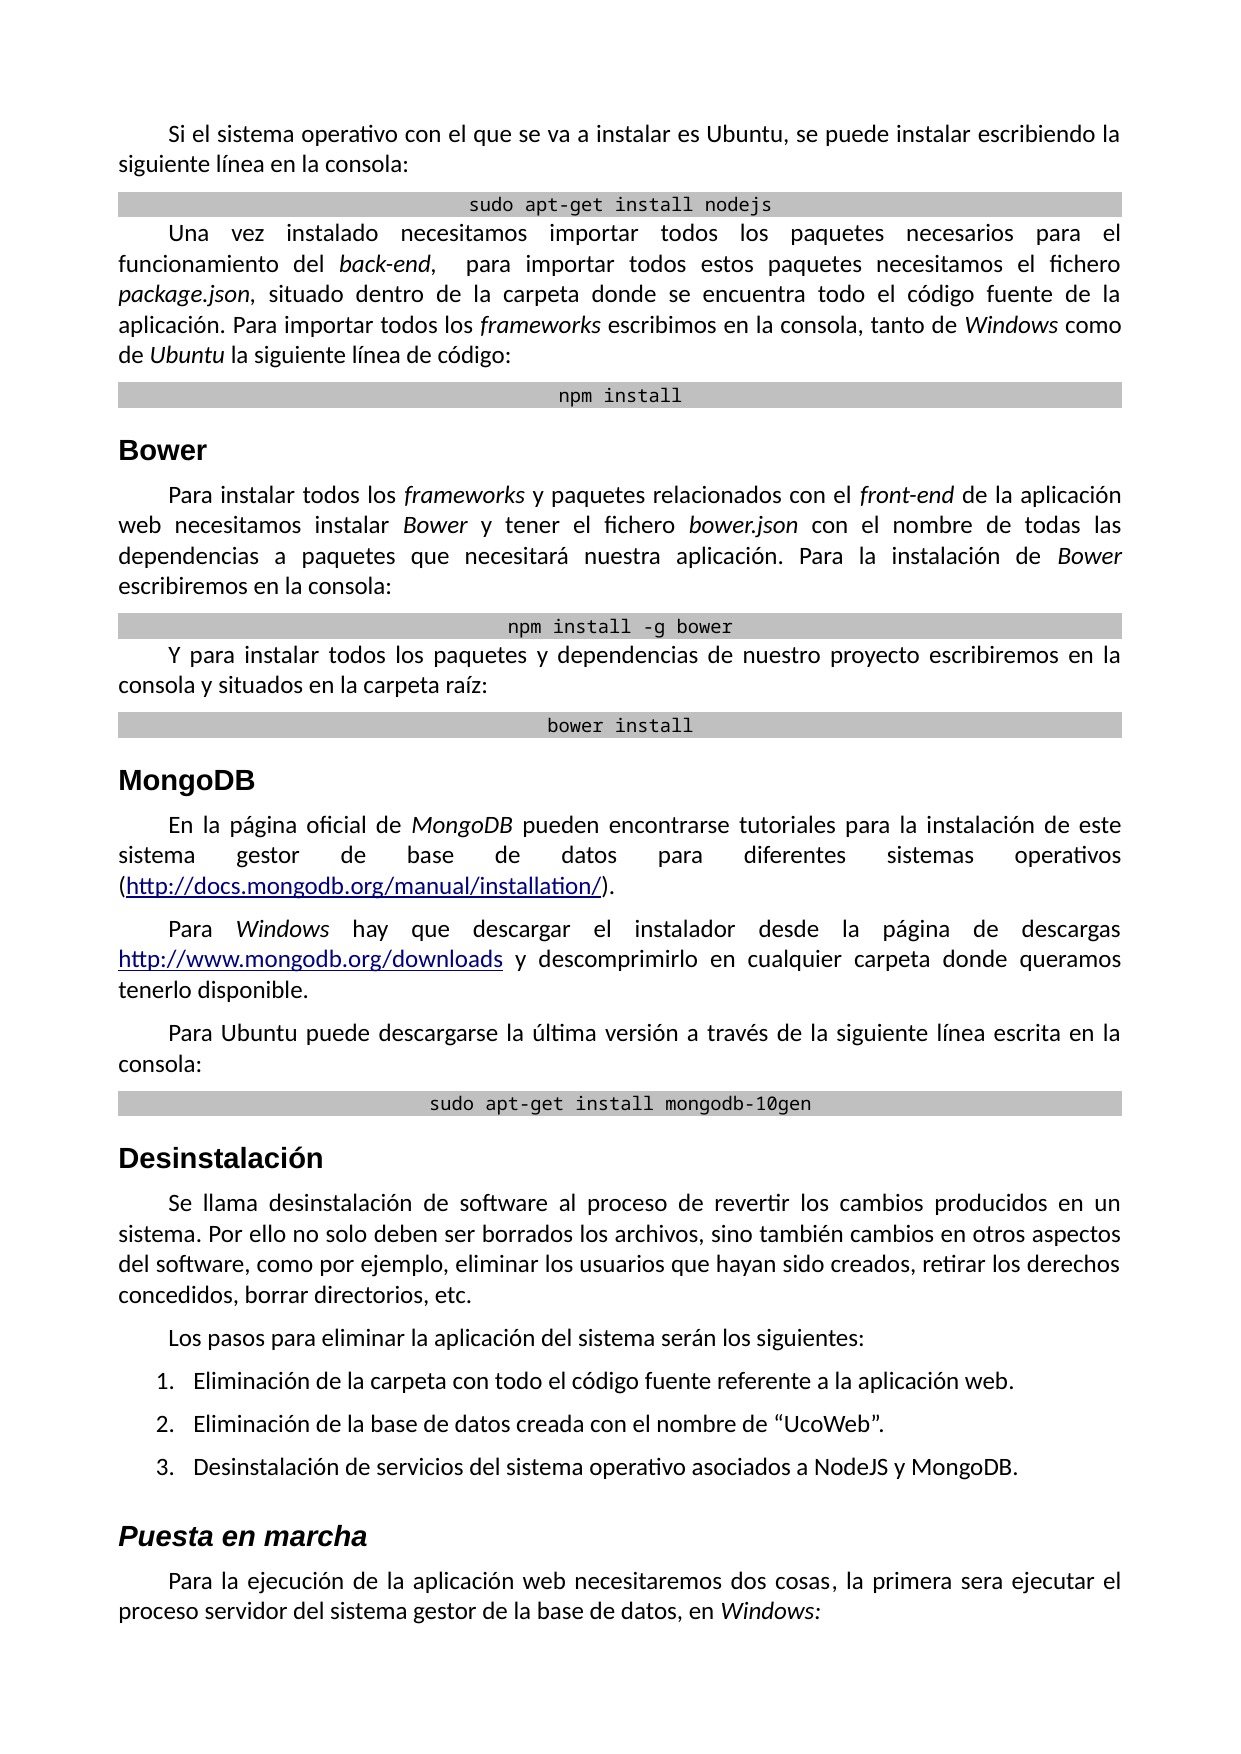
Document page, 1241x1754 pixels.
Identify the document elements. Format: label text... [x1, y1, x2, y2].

subtitle Desinstalación [118, 1141, 1122, 1175]
text npm install -g bower [118, 613, 1122, 639]
list Desinstalación de servicios del sistema operativo asociados a NodeJS y MongoDB. [156, 1451, 1122, 1481]
text bower install [118, 712, 1122, 738]
text Para la ejecución de la aplicación web necesitaremos dos cosas, la primera sera ejecutar el proceso servidor del sistema gestor de la base de datos, en Windows: [118, 1565, 1122, 1626]
text Para Windows hay que descargar el instalador desde la página de descargas http://www.mongodb.org/downloads y descomprimirlo en cualquier carpeta donde queramos tenerlo disponible. [118, 913, 1122, 1005]
text sudo apt-get install mongodb-10gen [118, 1091, 1122, 1116]
text Una vez instalado necesitamos importar todos los paquetes necesarios para el funcionamiento del back-end, para importar todos estos paquetes necesitamos el fichero package.json, situado dentro de la carpeta donde se encuentra todo el código fuente de la aplicación. Para importar todos los frameworks escribimos en la consola, tanto de Windows como de Ubuntu la siguiente línea de código: [118, 217, 1122, 370]
list Eliminación de la base de datos creada con el nombre de “UcoWeb”. [156, 1408, 1122, 1438]
text npm install [118, 382, 1122, 408]
list Eliminación de la carpeta con todo el código fuente referente a la aplicación web. [156, 1365, 1122, 1395]
text sudo apt-get install nodejs [118, 192, 1122, 217]
text Se llama desinstalación de software al proceso de revertir los cambios producidos en un sistema. Por ello no solo deben ser borrados los archivos, sino también cambios en otros aspectos del software, como por ejemplo, eliminar los usuarios que hayan sido creados, retirar los derechos concedidos, borrar directorios, etc. [118, 1187, 1122, 1309]
subtitle Puesta en marcha [118, 1519, 1122, 1552]
text En la página oficial de MongoDB pueden encontrarse tutoriales para la instalación de este sistema gestor de base de datos para diferentes sistemas operativos (http://docs.mongodb.org/manual/installation/). [118, 809, 1122, 901]
text Los pasos para eliminar la aplicación del sistema serán los siguientes: [118, 1322, 1122, 1352]
text Para Ubuntu puede descargarse la última versión a través de la siguiente línea escrita en la consola: [118, 1017, 1122, 1078]
subtitle Bower [118, 433, 1122, 466]
subtitle MongoDB [118, 763, 1122, 797]
text Para instalar todos los frameworks y paquetes relacionados con el front-end de la aplicación web necesitamos instalar Bower y tener el fichero bower.json con el nombre de todas las dependencias a paquetes que necesitará nuestra aplicación. Para la instalación de Bower escribiremos en la consola: [118, 479, 1122, 601]
text Y para instalar todos los paquetes y dependencias de nuestro proyecto escribiremos en la consola y situados en la carpeta raíz: [118, 639, 1122, 700]
text Si el sistema operativo con el que se va a instalar es Ubuntu, se puede instalar escribiendo la siguiente línea en la consola: [118, 118, 1122, 179]
